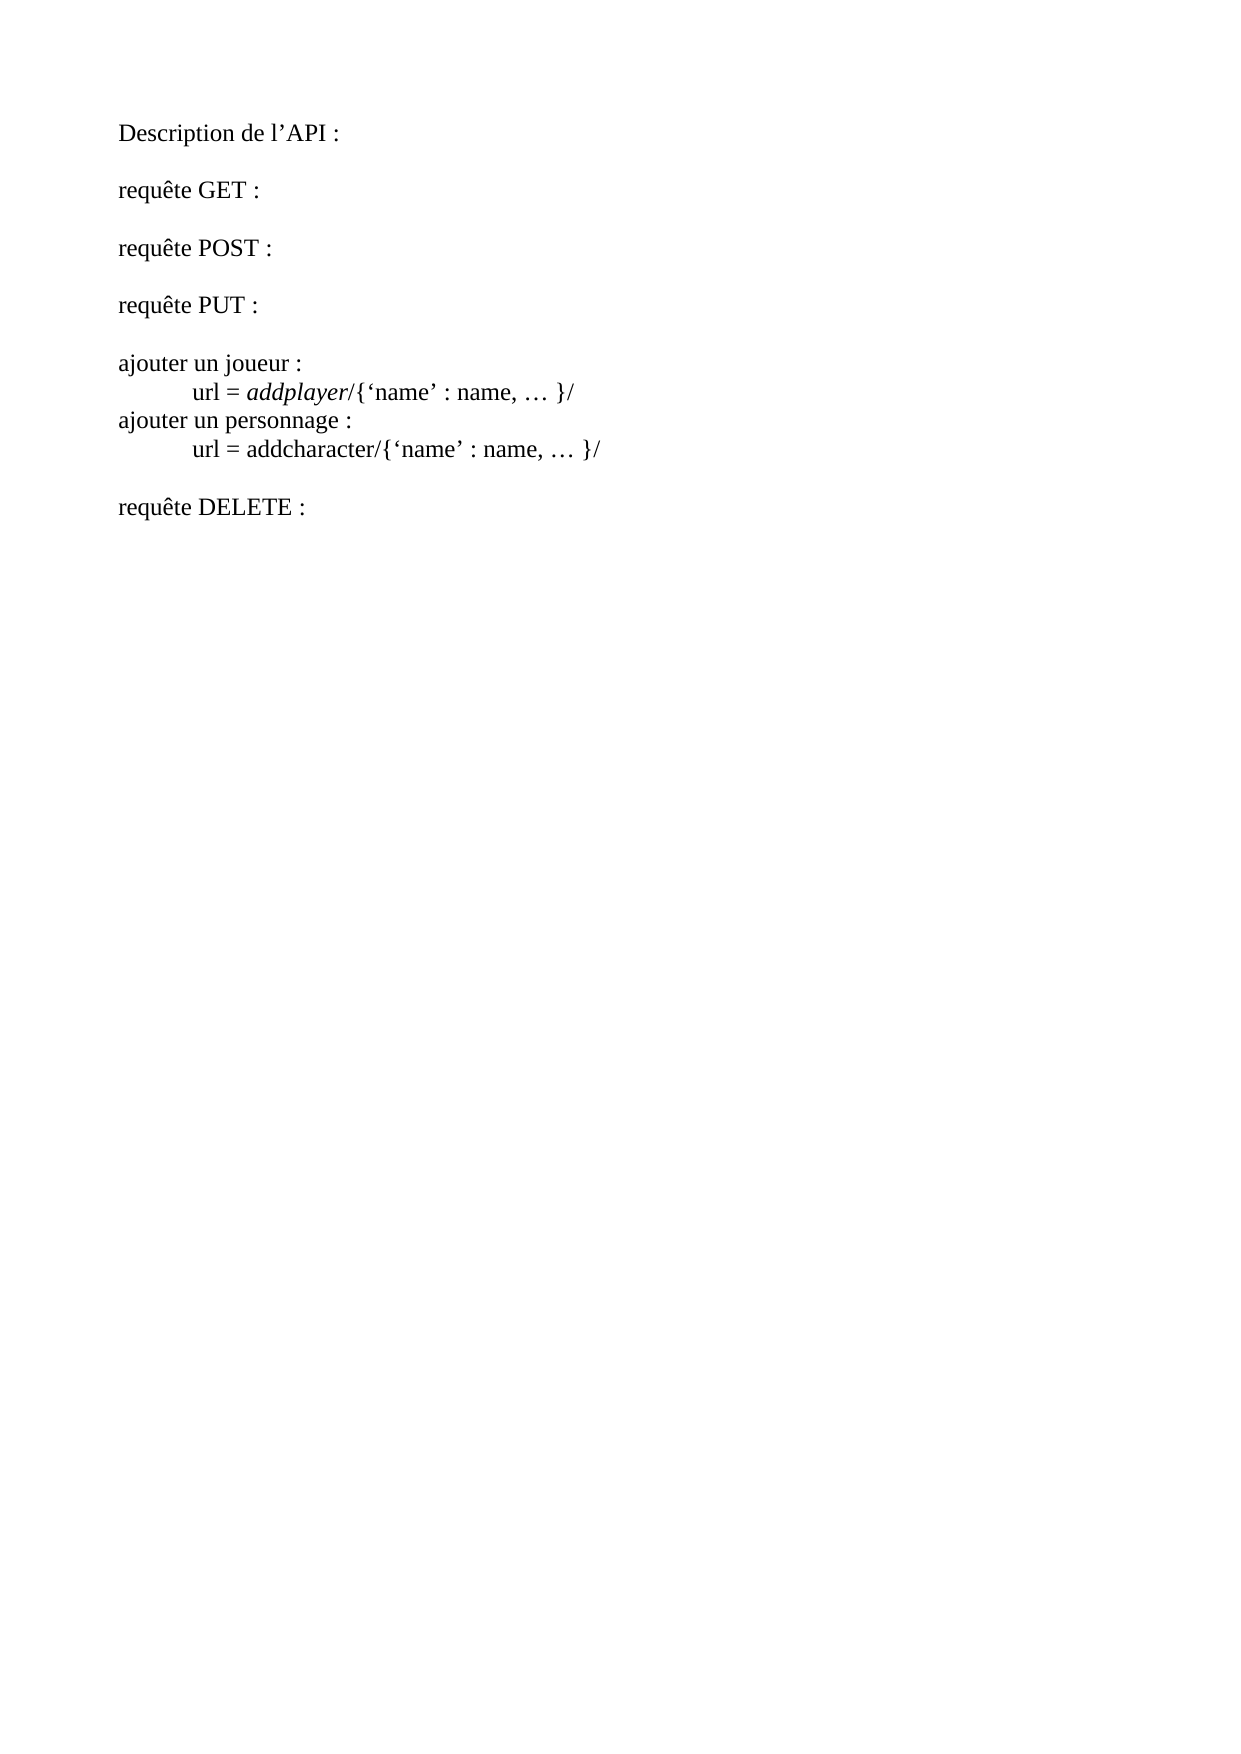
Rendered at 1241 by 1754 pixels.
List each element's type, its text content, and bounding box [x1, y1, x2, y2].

text ajouter un personnage : [118, 406, 1122, 434]
text Description de l’API : [118, 118, 1122, 147]
text requête POST : [118, 233, 1122, 262]
text requête PUT : [118, 291, 1122, 319]
text requête GET : [118, 176, 1122, 204]
text requête DELETE : [118, 492, 1122, 521]
text url = addplayer/{‘name’ : name, … }/ [118, 377, 1122, 406]
text ajouter un joueur : [118, 348, 1122, 377]
text url = addcharacter/{‘name’ : name, … }/ [118, 434, 1122, 463]
